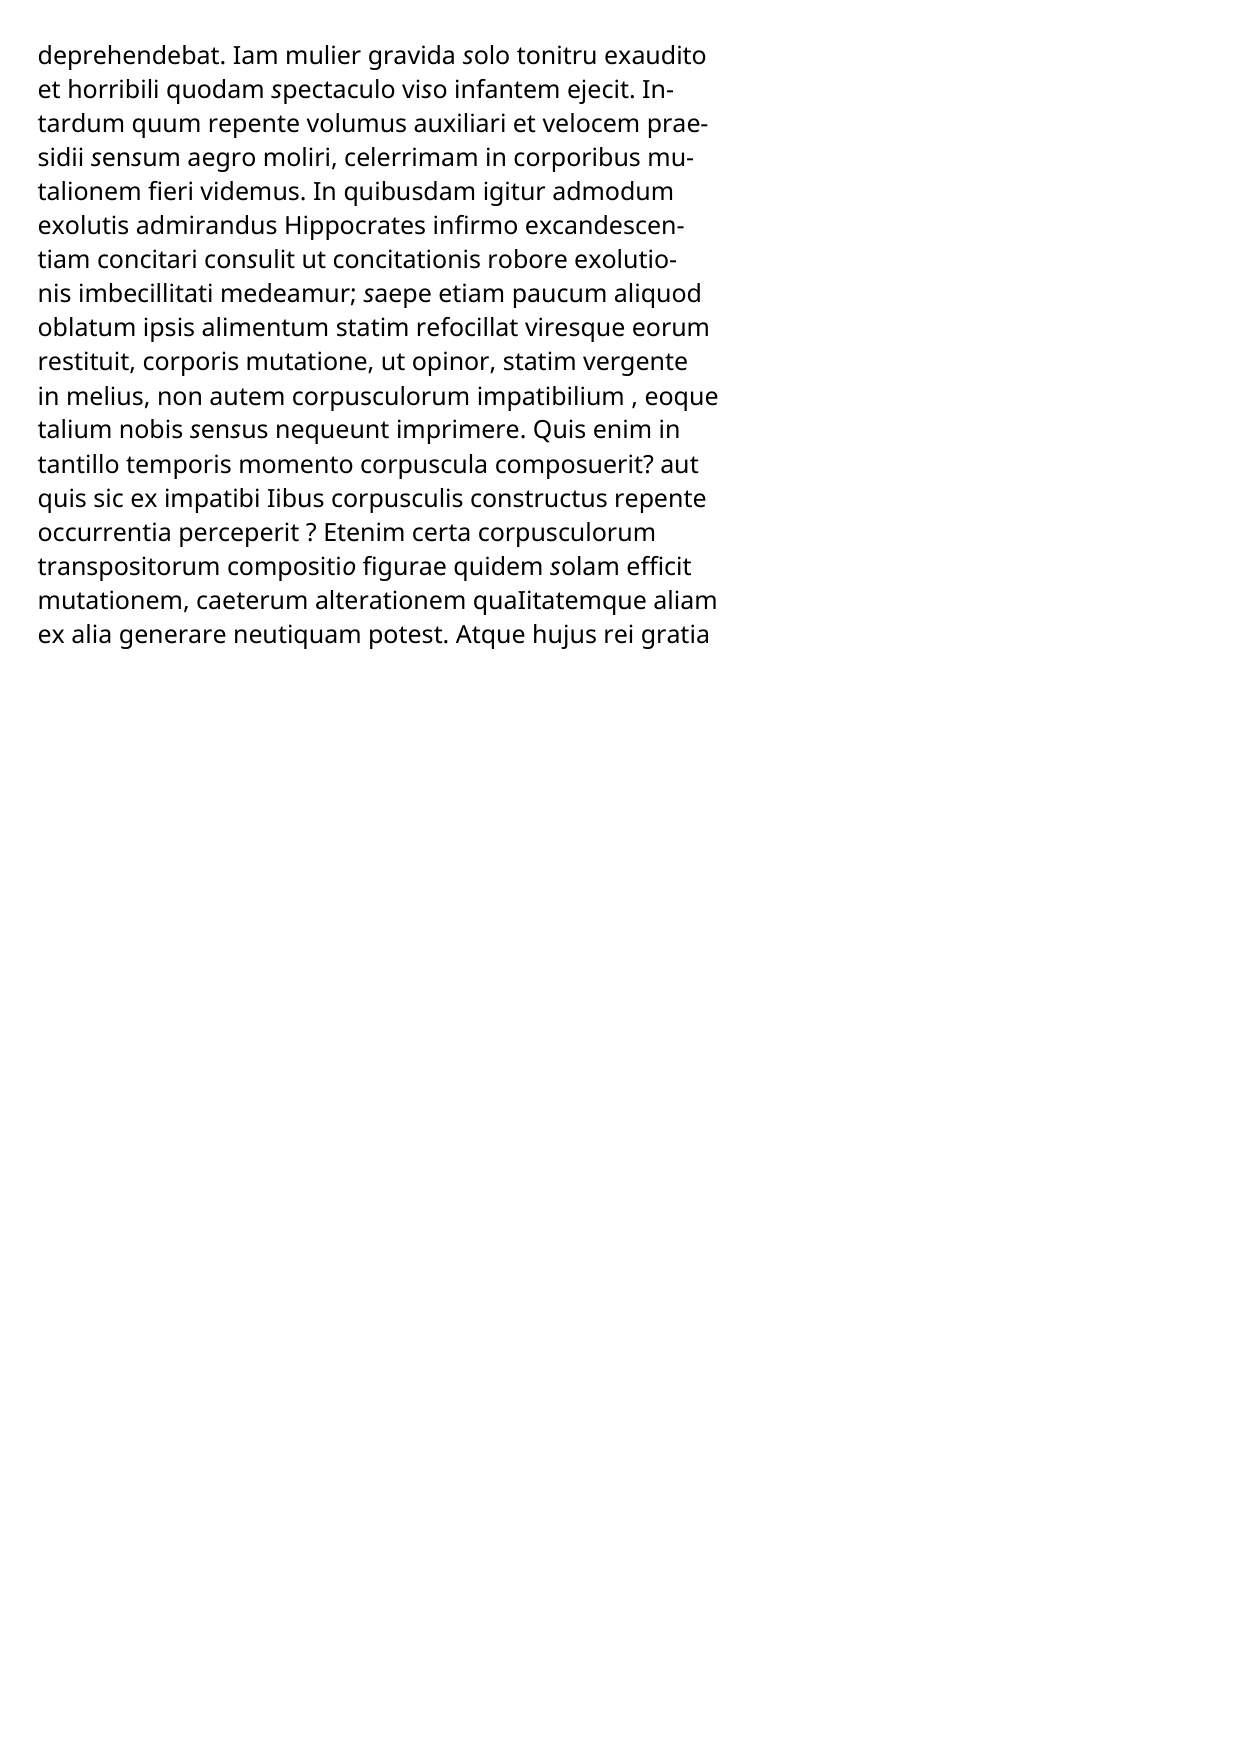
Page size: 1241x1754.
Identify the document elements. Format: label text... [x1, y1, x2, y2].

text deprehendebat. Iam mulier gravida solo tonitru exaudito et horribili quodam spectaculo viso infantem ejecit. In- tardum quum repente volumus auxiliari et velocem prae- sidii sensum aegro moliri, celerrimam in corporibus mu- talionem fieri videmus. In quibusdam igitur admodum exolutis admirandus Hippocrates infirmo excandescen- tiam concitari consulit ut concitationis robore exolutio- nis imbecillitati medeamur; saepe etiam paucum aliquod oblatum ipsis alimentum statim refocillat viresque eorum restituit, corporis mutatione, ut opinor, statim vergente in melius, non autem corpusculorum impatibilium , eoque talium nobis sensus nequeunt imprimere. Quis enim in tantillo temporis momento corpuscula composuerit? aut quis sic ex impatibi Iibus corpusculis constructus repente occurrentia perceperit ? Etenim certa corpusculorum transpositorum compositio figurae quidem solam efficit mutationem, caeterum alterationem quaIitatemque aliam ex alia generare neutiquam potest. Atque hujus rei gratia [37, 37, 1203, 651]
